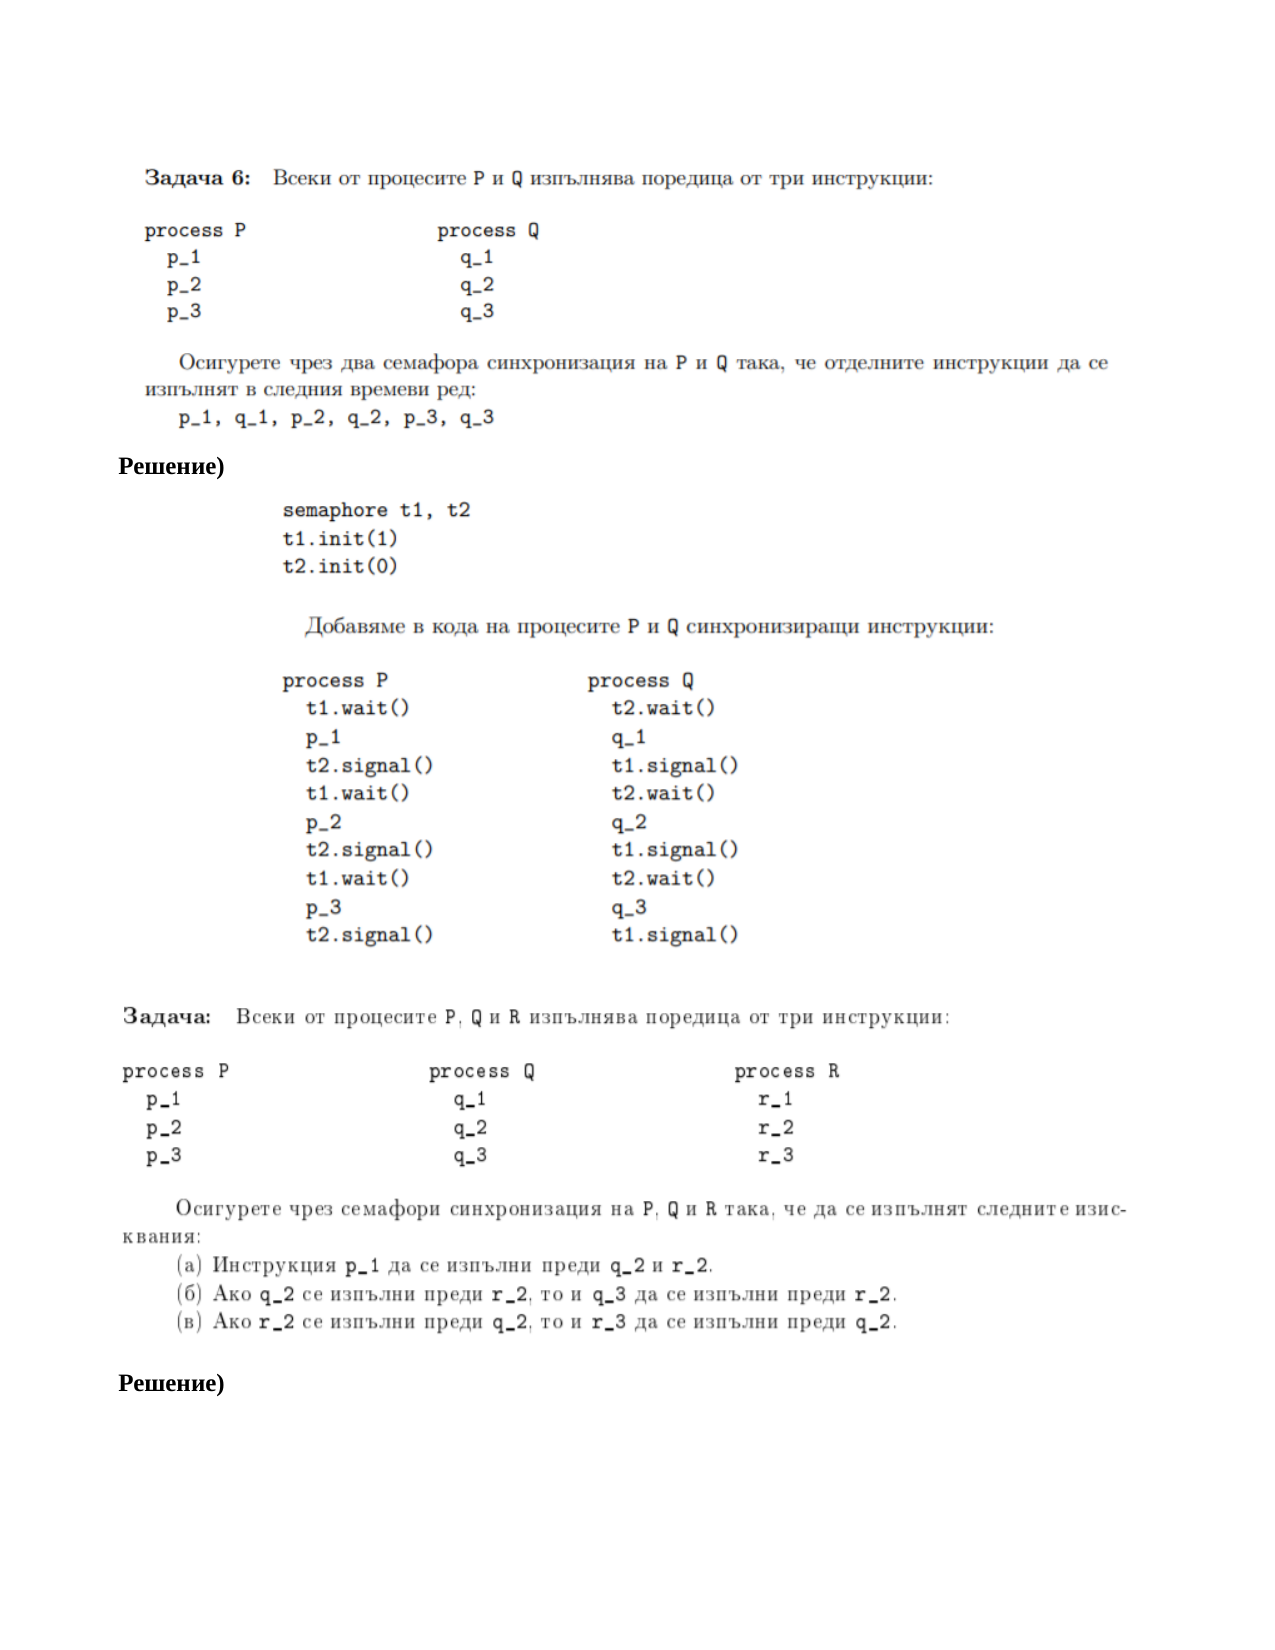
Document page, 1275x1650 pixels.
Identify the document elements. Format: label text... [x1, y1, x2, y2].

text Решение) [118, 452, 1157, 480]
text Решение) [118, 1368, 1157, 1396]
